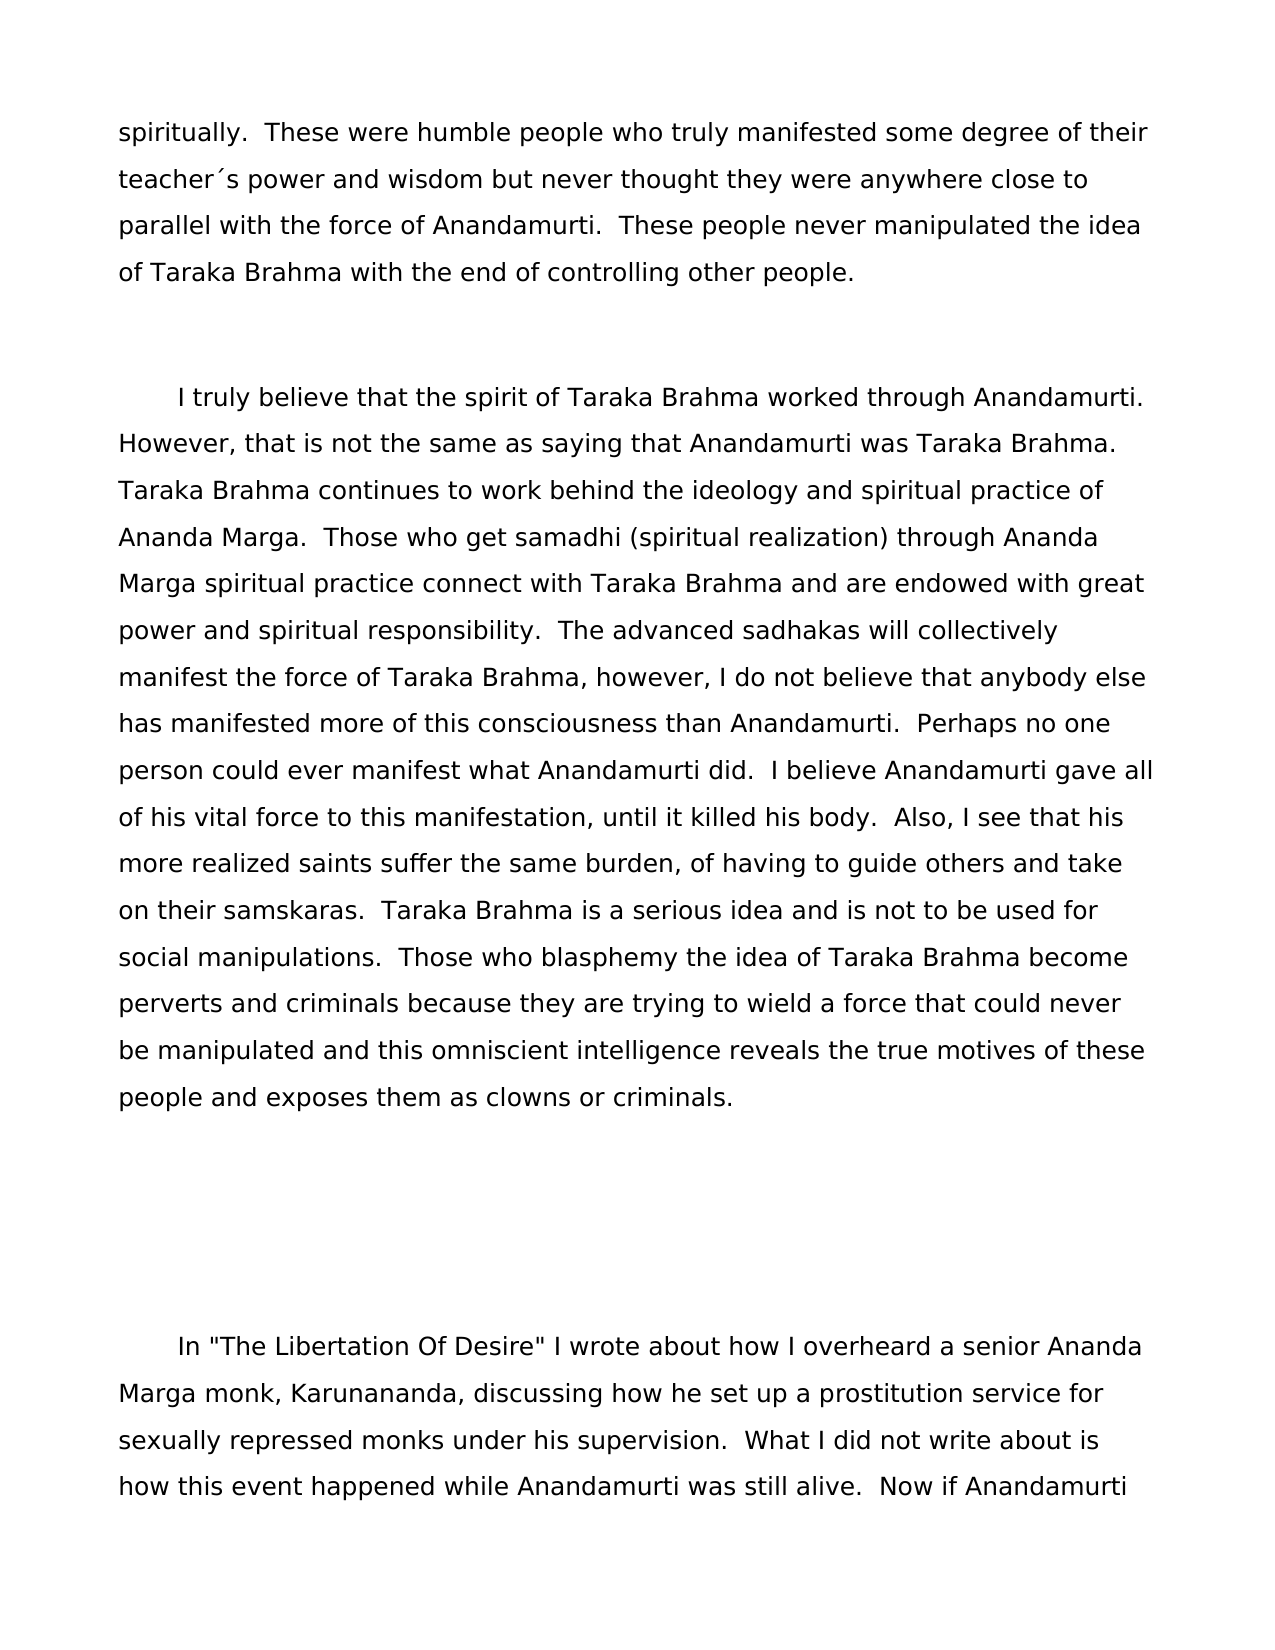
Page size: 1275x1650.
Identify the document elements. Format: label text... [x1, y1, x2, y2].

text I truly believe that the spirit of Taraka Brahma worked through Anandamurti. However, that is not the same as saying that Anandamurti was Taraka Brahma. Taraka Brahma continues to work behind the ideology and spiritual practice of Ananda Marga. Those who get samadhi (spiritual realization) through Ananda Marga spiritual practice connect with Taraka Brahma and are endowed with great power and spiritual responsibility. The advanced sadhakas will collectively manifest the force of Taraka Brahma, however, I do not believe that anybody else has manifested more of this consciousness than Anandamurti. Perhaps no one person could ever manifest what Anandamurti did. I believe Anandamurti gave all of his vital force to this manifestation, until it killed his body. Also, I see that his more realized saints suffer the same burden, of having to guide others and take on their samskaras. Taraka Brahma is a serious idea and is not to be used for social manipulations. Those who blasphemy the idea of Taraka Brahma become perverts and criminals because they are trying to wield a force that could never be manipulated and this omniscient intelligence reveals the true motives of these people and exposes them as clowns or criminals. [118, 383, 1157, 1112]
text spiritually. These were humble people who truly manifested some degree of their teacher´s power and wisdom but never thought they were anywhere close to parallel with the force of Anandamurti. These people never manipulated the idea of Taraka Brahma with the end of controlling other people. [118, 118, 1157, 287]
text In "The Libertation Of Desire" I wrote about how I overheard a senior Ananda Marga monk, Karunananda, discussing how he set up a prostitution service for sexually repressed monks under his supervision. What I did not write about is how this event happened while Anandamurti was still alive. Now if Anandamurti [118, 1332, 1157, 1502]
